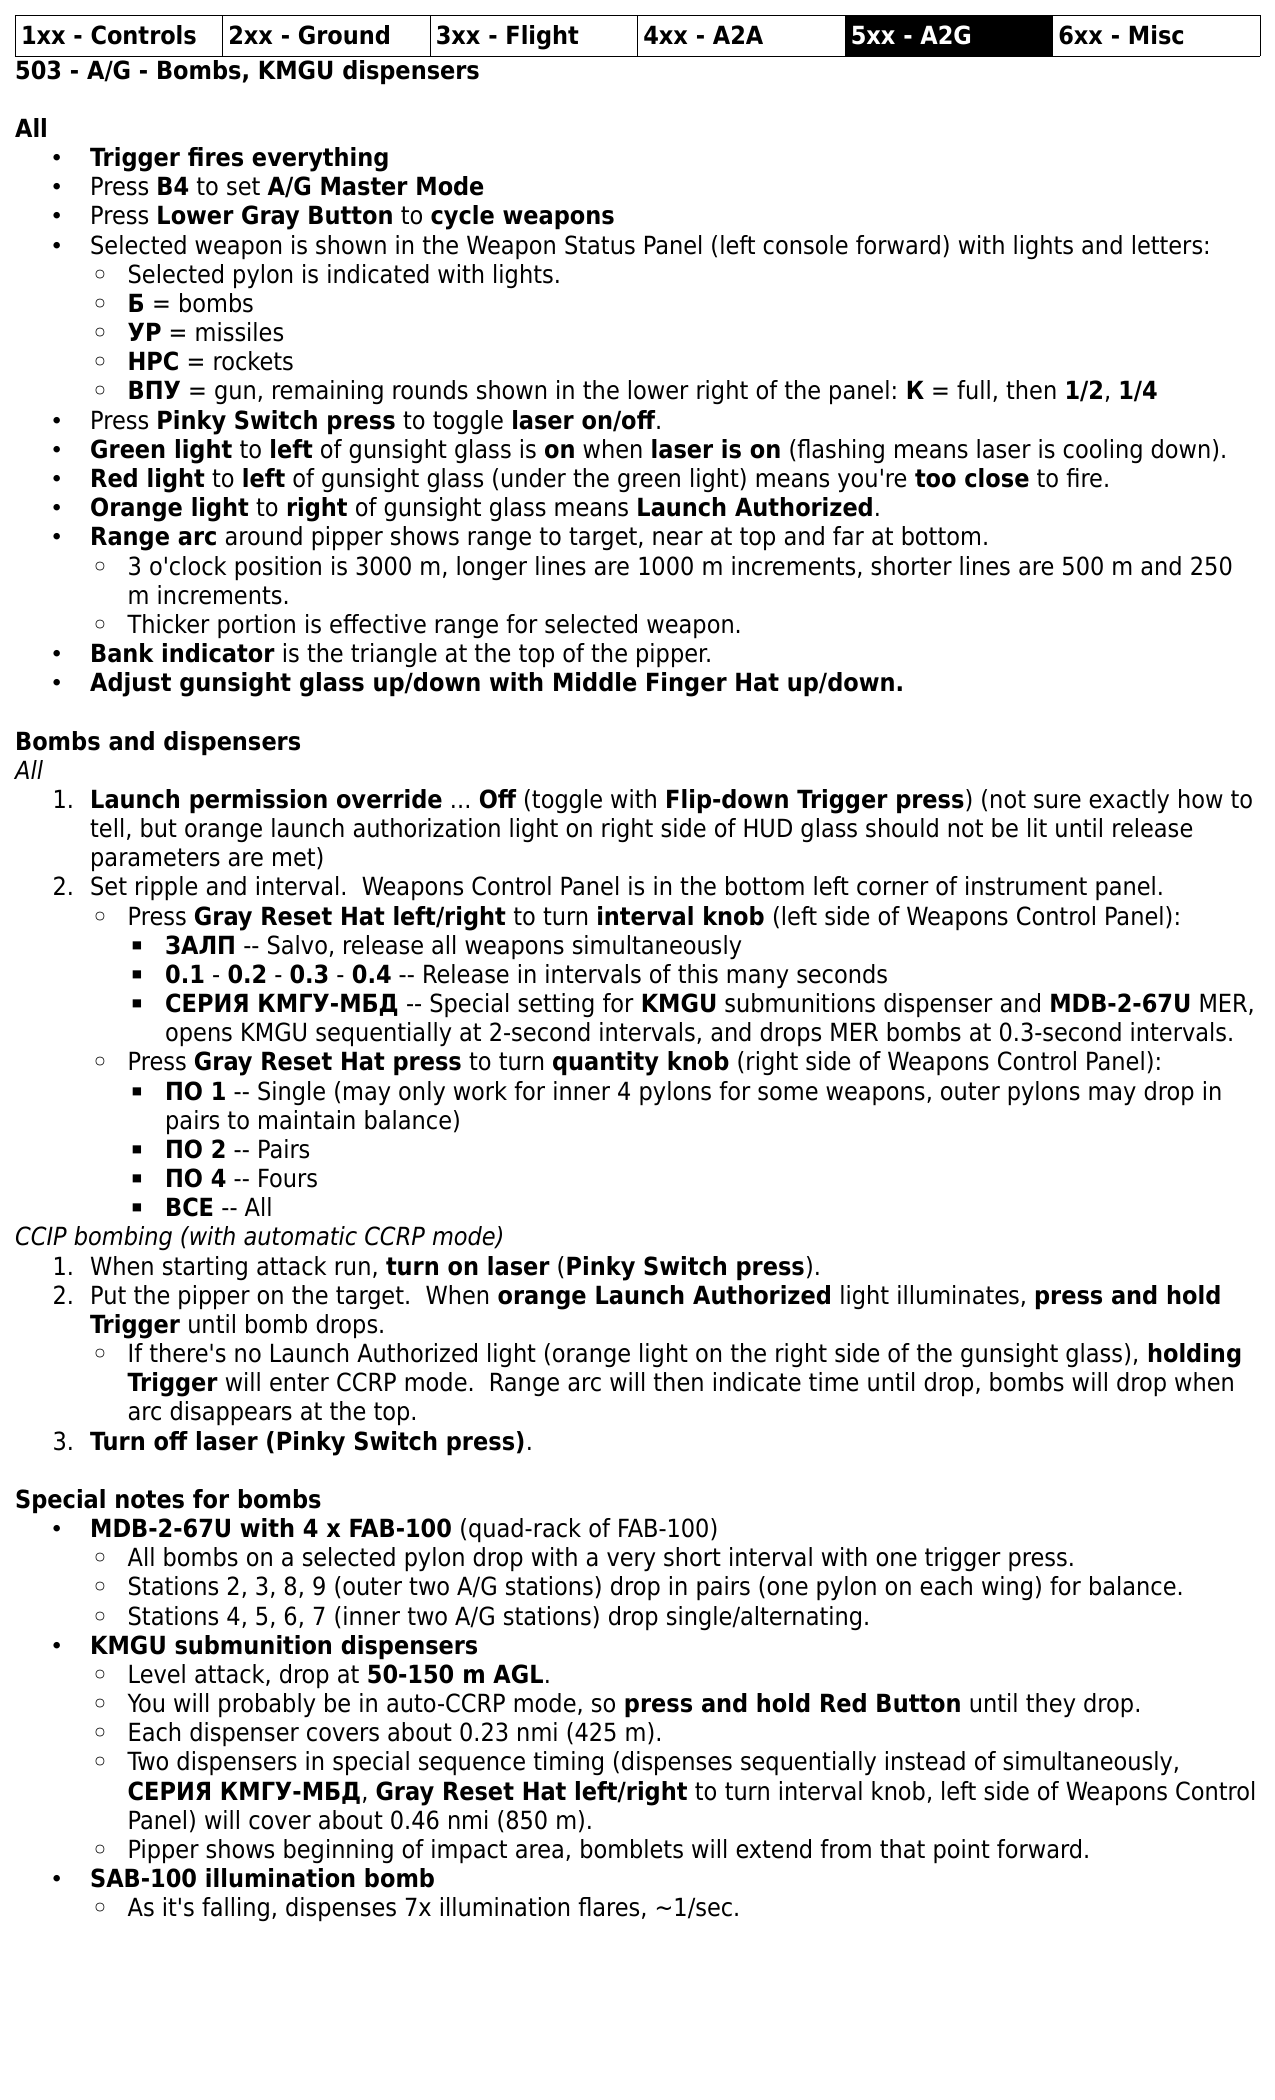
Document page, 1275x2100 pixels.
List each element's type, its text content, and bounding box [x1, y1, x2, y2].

table_header 4xx - A2A [638, 16, 845, 56]
table_header 2xx - Ground [223, 16, 430, 56]
list Each dispenser covers about 0.23 nmi (425 m). [90, 1718, 1260, 1747]
list Press B4 to set A/G Master Mode [52, 172, 1260, 202]
list Trigger fires everything [52, 143, 1260, 172]
list Orange light to right of gunsight glass means Launch Authorized. [52, 493, 1260, 522]
list ПО 1 -- Single (may only work for inner 4 pylons for some weapons, outer pylons may drop in pairs to maintain balance) [127, 1077, 1260, 1135]
table_header 1xx - Controls [16, 16, 222, 56]
list SAB-100 illumination bomb [52, 1864, 1260, 1893]
list СЕРИЯ КМГУ-МБД -- Special setting for KMGU submunitions dispenser and MDB-2-67U MER, opens KMGU sequentially at 2-second intervals, and drops MER bombs at 0.3-second intervals. [127, 989, 1260, 1047]
text All [15, 756, 1260, 785]
list НРС = rockets [90, 347, 1260, 377]
list Press Gray Reset Hat press to turn quantity knob (right side of Weapons Control Panel): [90, 1047, 1260, 1077]
list Red light to left of gunsight glass (under the green light) means you're too close to fire. [52, 464, 1260, 493]
list Put the pipper on the target. When orange Launch Authorized light illuminates, press and hold Trigger until bomb drops. [52, 1281, 1260, 1339]
list Stations 2, 3, 8, 9 (outer two A/G stations) drop in pairs (one pylon on each wing) for balance. [90, 1572, 1260, 1602]
list If there's no Launch Authorized light (orange light on the right side of the gunsight glass), holding Trigger will enter CCRP mode. Range arc will then indicate time until drop, bombs will drop when arc disappears at the top. [90, 1339, 1260, 1427]
list All bombs on a selected pylon drop with a very short interval with one trigger press. [90, 1543, 1260, 1572]
list Two dispensers in special sequence timing (dispenses sequentially instead of simultaneously, СЕРИЯ КМГУ-МБД, Gray Reset Hat left/right to turn interval knob, left side of Weapons Control Panel) will cover about 0.46 nmi (850 m). [90, 1747, 1260, 1835]
list Pipper shows beginning of impact area, bomblets will extend from that point forward. [90, 1835, 1260, 1864]
list Press Pinky Switch press to toggle laser on/off. [52, 406, 1260, 435]
list KMGU submunition dispensers [52, 1631, 1260, 1660]
list Green light to left of gunsight glass is on when laser is on (flashing means laser is cooling down). [52, 435, 1260, 464]
list You will probably be in auto-CCRP mode, so press and hold Red Button until they drop. [90, 1689, 1260, 1718]
list ПО 2 -- Pairs [127, 1135, 1260, 1164]
list УР = missiles [90, 318, 1260, 347]
list Set ripple and interval. Weapons Control Panel is in the bottom left corner of instrument panel. [52, 872, 1260, 902]
list ВПУ = gun, remaining rounds shown in the lower right of the panel: К = full, then 1/2, 1/4 [90, 377, 1260, 406]
list Level attack, drop at 50-150 m AGL. [90, 1660, 1260, 1689]
list ПО 4 -- Fours [127, 1164, 1260, 1193]
list As it's falling, dispenses 7x illumination flares, ~1/sec. [90, 1893, 1260, 1922]
list Selected weapon is shown in the Weapon Status Panel (left console forward) with lights and letters: [52, 231, 1260, 260]
list Range arc around pipper shows range to target, near at top and far at bottom. [52, 522, 1260, 552]
list Press Lower Gray Button to cycle weapons [52, 202, 1260, 231]
table_header 6xx - Misc [1053, 16, 1260, 56]
list Turn off laser (Pinky Switch press). [52, 1427, 1260, 1456]
list Adjust gunsight glass up/down with Middle Finger Hat up/down. [52, 668, 1260, 697]
list Launch permission override ... Off (toggle with Flip-down Trigger press) (not sure exactly how to tell, but orange launch authorization light on right side of HUD glass should not be lit until release parameters are met) [52, 785, 1260, 872]
text CCIP bombing (with automatic CCRP mode) [15, 1222, 1260, 1252]
list Stations 4, 5, 6, 7 (inner two A/G stations) drop single/alternating. [90, 1602, 1260, 1631]
list Bank indicator is the triangle at the top of the pipper. [52, 639, 1260, 668]
table_header 5xx - A2G [846, 16, 1052, 56]
list Selected pylon is indicated with lights. [90, 260, 1260, 289]
list 0.1 - 0.2 - 0.3 - 0.4 -- Release in intervals of this many seconds [127, 960, 1260, 989]
list Б = bombs [90, 289, 1260, 318]
text Bombs and dispensers [15, 727, 1260, 756]
text All [15, 114, 1260, 143]
list Thicker portion is effective range for selected weapon. [90, 610, 1260, 639]
list MDB-2-67U with 4 x FAB-100 (quad-rack of FAB-100) [52, 1514, 1260, 1543]
list Press Gray Reset Hat left/right to turn interval knob (left side of Weapons Control Panel): [90, 902, 1260, 931]
table_header 3xx - Flight [431, 16, 637, 56]
text 503 - A/G - Bombs, KMGU dispensers [15, 57, 1260, 85]
list 3 o'clock position is 3000 m, longer lines are 1000 m increments, shorter lines are 500 m and 250 m increments. [90, 552, 1260, 610]
text Special notes for bombs [15, 1485, 1260, 1514]
list When starting attack run, turn on laser (Pinky Switch press). [52, 1252, 1260, 1281]
list ЗАЛП -- Salvo, release all weapons simultaneously [127, 931, 1260, 960]
list ВСЕ -- All [127, 1193, 1260, 1222]
